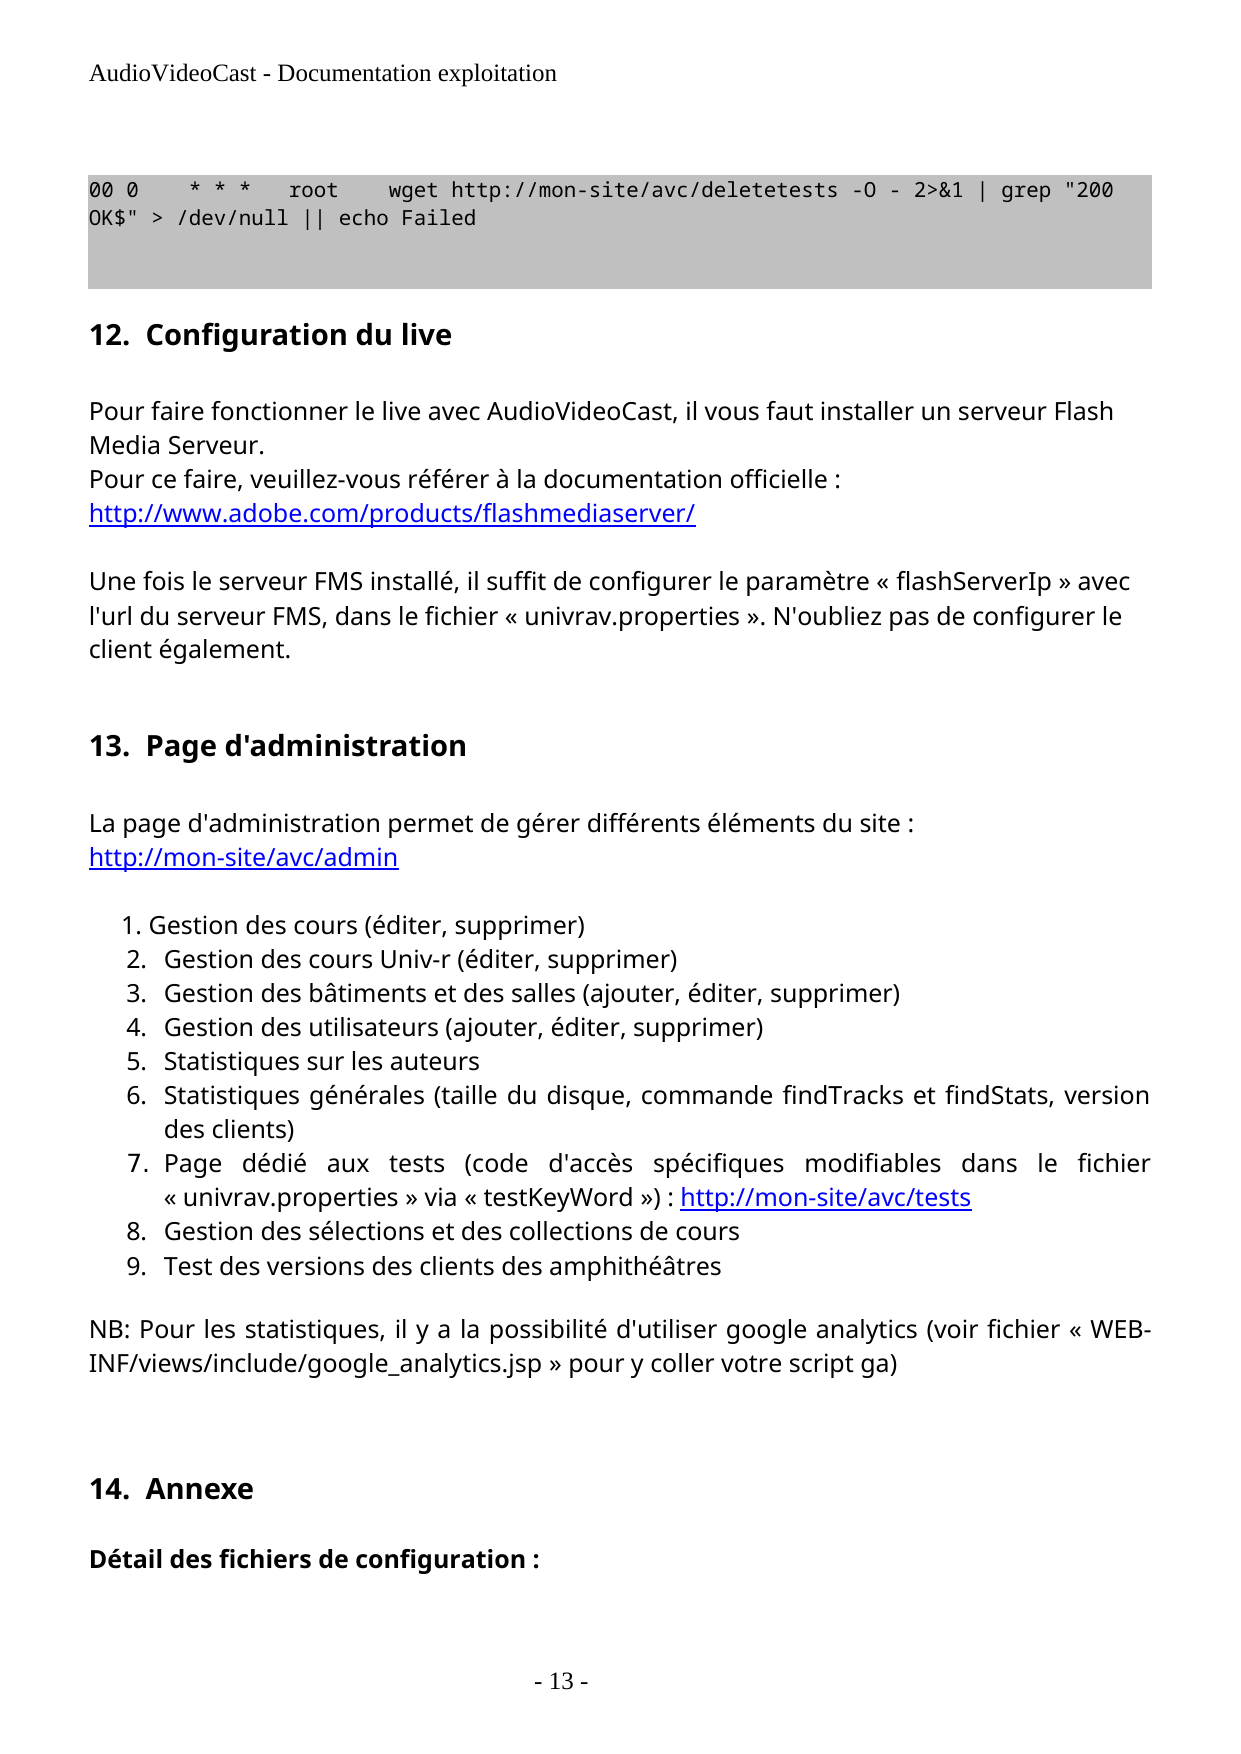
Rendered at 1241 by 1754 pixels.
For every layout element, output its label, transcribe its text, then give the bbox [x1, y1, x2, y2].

text 1. Gestion des cours (éditer, supprimer) [88, 907, 1152, 942]
text http://www.adobe.com/products/flashmediaserver/ [88, 496, 1152, 530]
list Page dédié aux tests (code d'accès spécifiques modifiables dans le fichier « univrav.properties » via « testKeyWord ») : http://mon-site/avc/tests [126, 1146, 1152, 1214]
text Pour ce faire, veuillez-vous référer à la documentation officielle : [88, 462, 1152, 496]
text http://mon-site/avc/admin [88, 839, 1152, 873]
list Statistiques générales (taille du disque, commande findTracks et findStats, version des clients) [126, 1078, 1152, 1146]
list Gestion des sélections et des collections de cours [126, 1214, 1152, 1248]
subtitle 14. Annexe [88, 1468, 1152, 1508]
list Gestion des bâtiments et des salles (ajouter, éditer, supprimer) [126, 976, 1152, 1010]
text NB: Pour les statistiques, il y a la possibilité d'utiliser google analytics (voir fichier « WEB-INF/views/include/google_analytics.jsp » pour y coller votre script ga) [88, 1311, 1152, 1379]
list Gestion des utilisateurs (ajouter, éditer, supprimer) [126, 1010, 1152, 1044]
text Une fois le serveur FMS installé, il suffit de configurer le paramètre « flashServerIp » avec l'url du serveur FMS, dans le fichier « univrav.properties ». N'oubliez pas de configurer le client également. [88, 564, 1152, 666]
list Statistiques sur les auteurs [126, 1044, 1152, 1078]
text 00 0 * * * root wget http://mon-site/avc/deletetests -O - 2>&1 | grep "200 OK$" > /dev/null || echo Failed [88, 175, 1152, 232]
subtitle 12. Configuration du live [88, 314, 1152, 353]
text Pour faire fonctionner le live avec AudioVideoCast, il vous faut installer un serveur Flash Media Serveur. [88, 394, 1152, 462]
list Gestion des cours Univ-r (éditer, supprimer) [126, 942, 1152, 976]
list Test des versions des clients des amphithéâtres [126, 1248, 1152, 1282]
subtitle 13. Page d'administration [88, 725, 1152, 765]
text Détail des fichiers de configuration : [88, 1542, 1152, 1576]
text La page d'administration permet de gérer différents éléments du site : [88, 805, 1152, 839]
